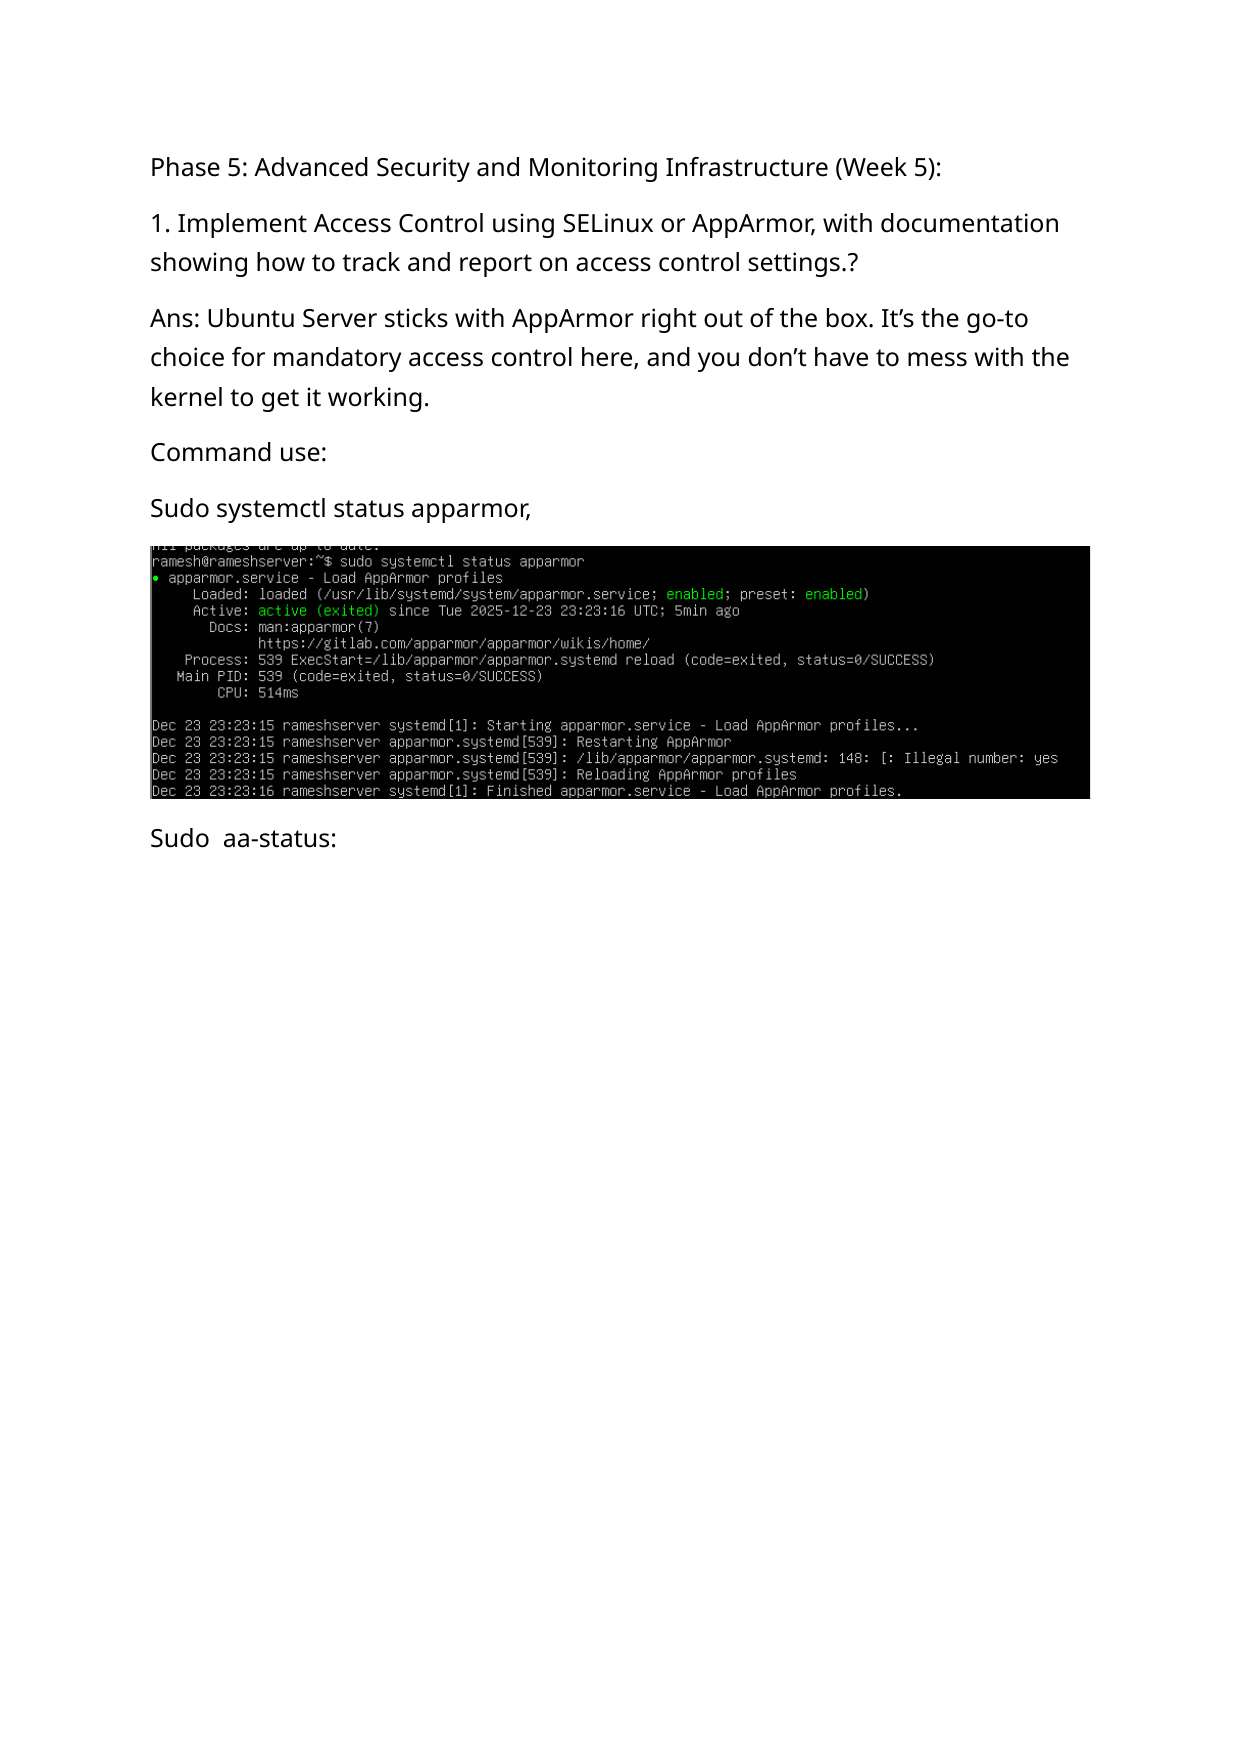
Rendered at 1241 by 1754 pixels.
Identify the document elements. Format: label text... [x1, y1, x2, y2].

text 1. Implement Access Control using SELinux or AppArmor, with documentation showing how to track and report on access control settings.? [150, 206, 1090, 279]
text Ans: Ubuntu Server sticks with AppArmor right out of the box. It’s the go-to choice for mandatory access control here, and you don’t have to mess with the kernel to get it working. [150, 301, 1090, 413]
text Sudo systemctl status apparmor, [150, 491, 1090, 525]
text Phase 5: Advanced Security and Monitoring Infrastructure (Week 5): [150, 150, 1090, 184]
text Command use: [150, 435, 1090, 469]
text Sudo aa-status: [150, 820, 1090, 854]
